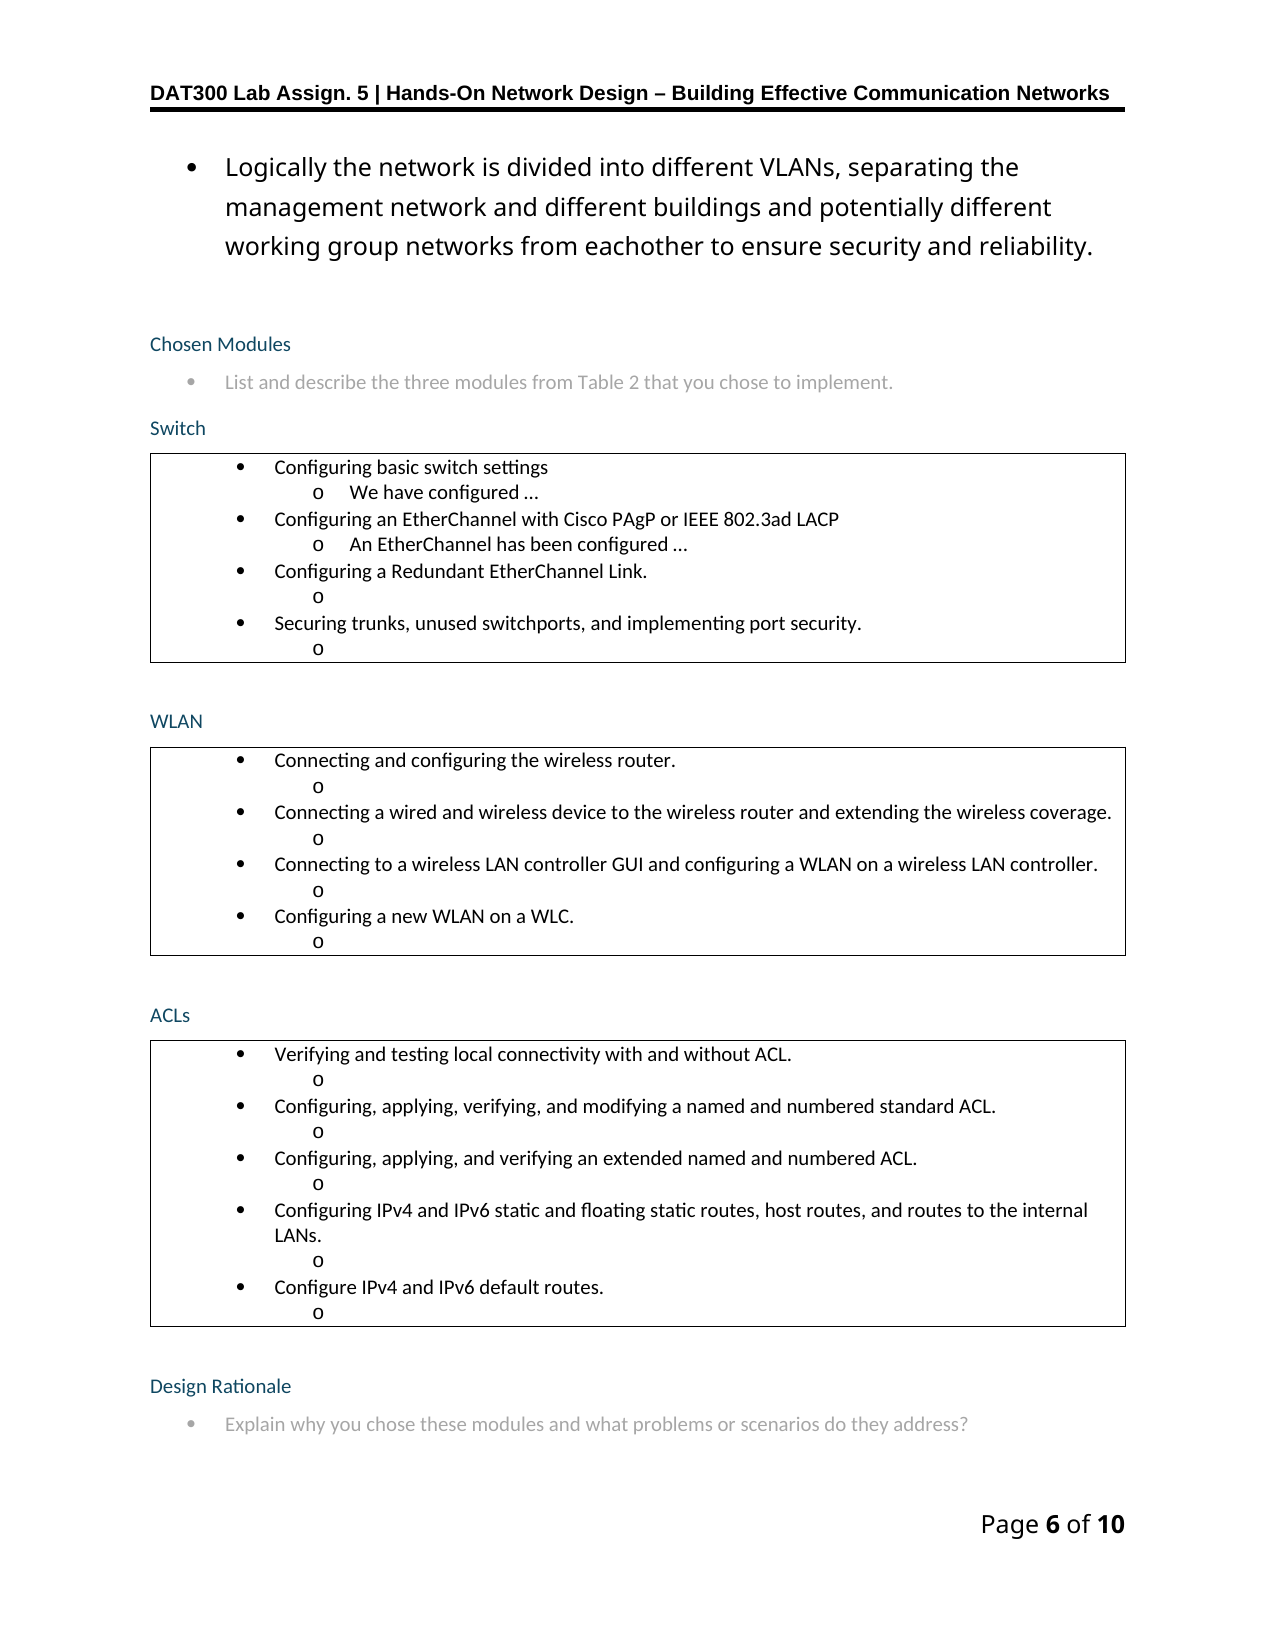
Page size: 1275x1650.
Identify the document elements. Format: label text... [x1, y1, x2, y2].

subtitle Design Rationale [150, 1373, 1125, 1398]
list List and describe the three modules from Table 2 that you chose to implement. [187, 369, 1125, 394]
table_header Verifying and testing local connectivity with and without ACL. Configuring, applying, verifying, and modifying a named and numbered standard ACL. Configuring, applying, and verifying an extended named and numbered ACL. Configuring IPv4 and IPv6 static and floating static routes, host routes, and routes to the internal LANs. Configure IPv4 and IPv6 default routes. [151, 1041, 1125, 1326]
subtitle WLAN [150, 709, 1125, 734]
list Explain why you chose these modules and what problems or scenarios do they address? [187, 1411, 1125, 1436]
subtitle Chosen Modules [150, 331, 1125, 357]
subtitle Switch [150, 415, 1125, 441]
list Logically the network is divided into different VLANs, separating the management network and different buildings and potentially different working group networks from eachother to ensure security and reliability. [187, 150, 1125, 263]
table_header Configuring basic switch settings We have configured … Configuring an EtherChannel with Cisco PAgP or IEEE 802.3ad LACP An EtherChannel has been configured … Configuring a Redundant EtherChannel Link. Securing trunks, unused switchports, and implementing port security. [151, 454, 1125, 662]
table_header Connecting and configuring the wireless router. Connecting a wired and wireless device to the wireless router and extending the wireless coverage. Connecting to a wireless LAN controller GUI and configuring a WLAN on a wireless LAN controller. Configuring a new WLAN on a WLC. [151, 748, 1125, 955]
subtitle ACLs [150, 1002, 1125, 1028]
